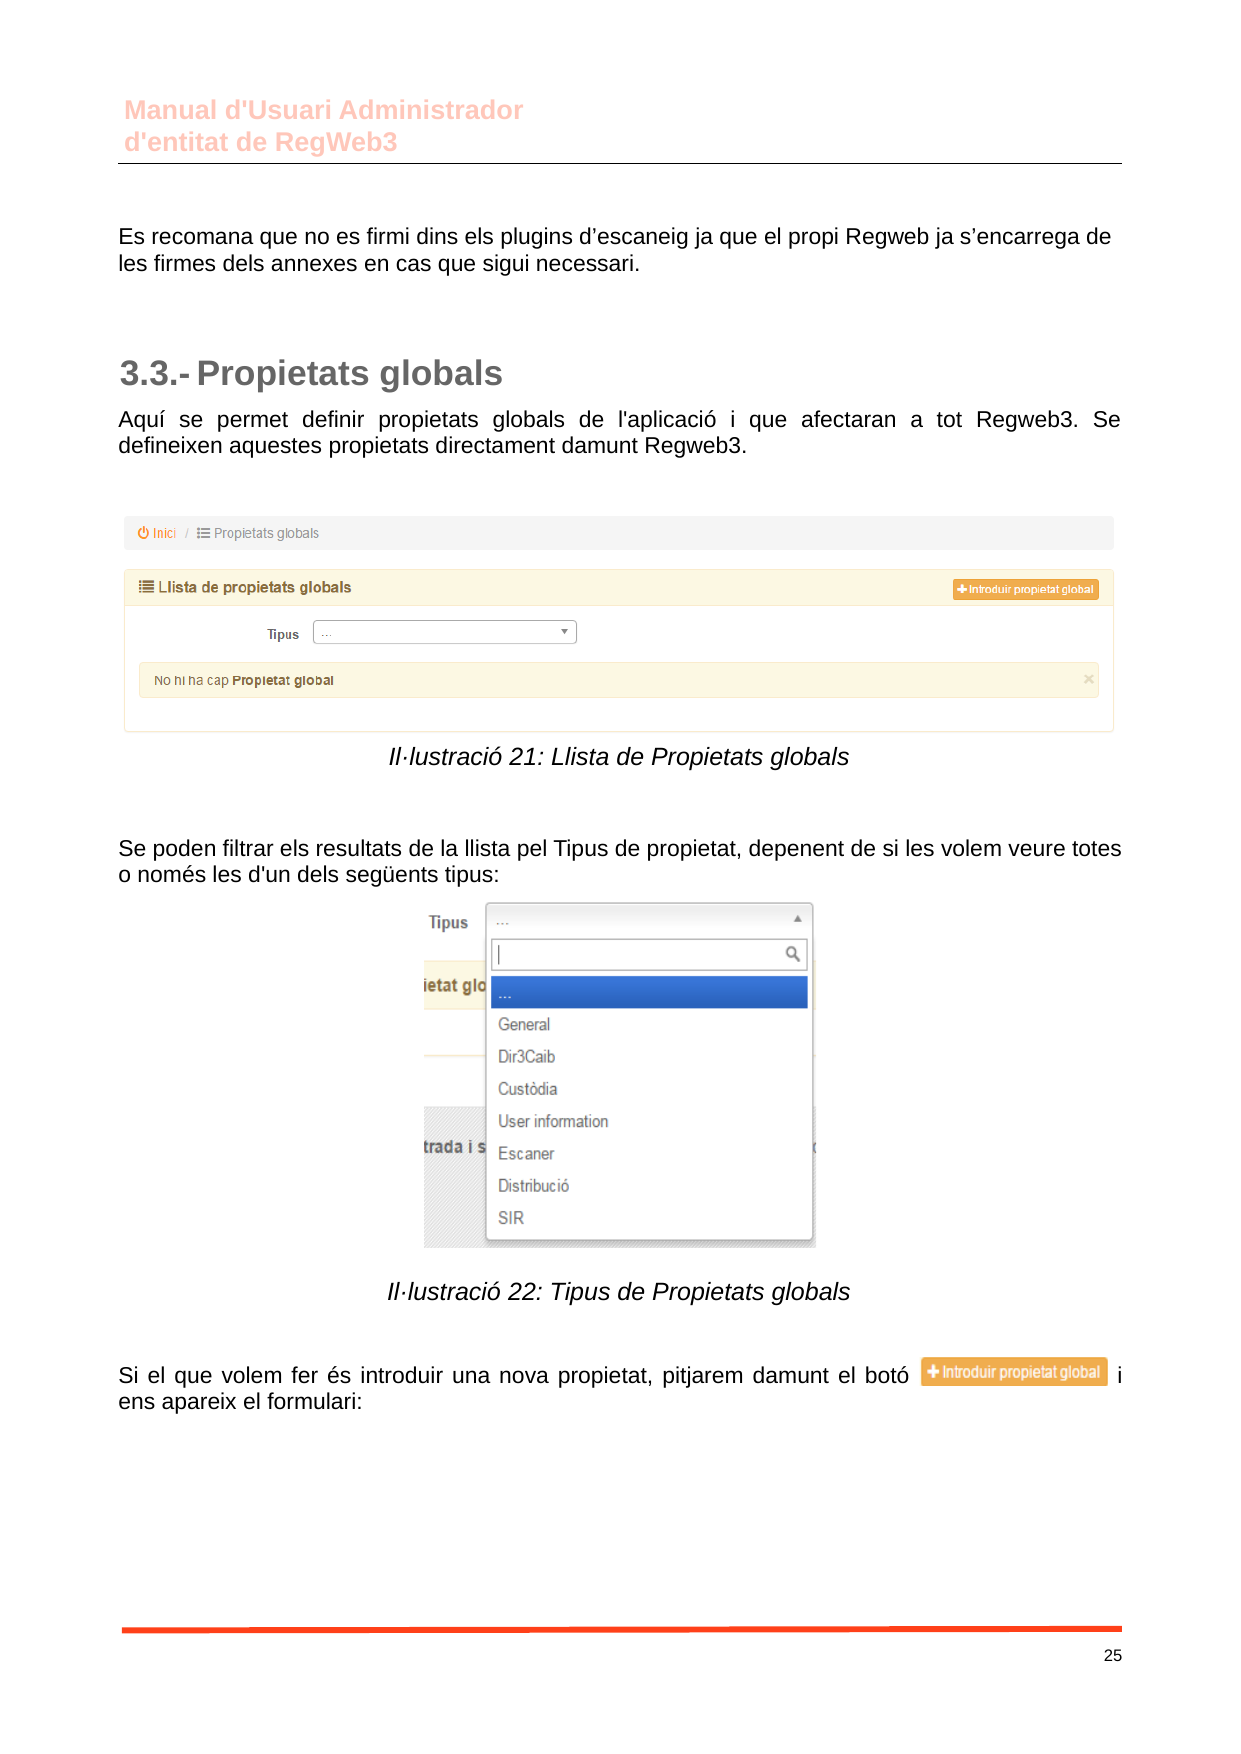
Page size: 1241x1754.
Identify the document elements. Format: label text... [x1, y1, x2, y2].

text Se poden filtrar els resultats de la llista pel Tipus de propietat, depenent de si les volem veure totes o només les d'un dels següents tipus: [118, 835, 1122, 888]
text Aquí se permet definir propietats globals de l'aplicació i que afectaran a tot Regweb3. Se defineixen aquestes propietats directament damunt Regweb3. [118, 406, 1122, 458]
text Il·lustració : Llista de Propietats globals [118, 742, 1122, 771]
text Es recomana que no es firmi dins els plugins d’escaneig ja que el propi Regweb ja s’encarrega de les firmes dels annexes en cas que sigui necessari. [118, 223, 1122, 276]
subtitle Propietats globals [119, 352, 1122, 393]
text Si el que volem fer és introduir una nova propietat, pitjarem damunt el botó i ens apareix el formulari: [118, 1357, 1122, 1414]
text Il·lustració : Tipus de Propietats globals [118, 1277, 1122, 1306]
